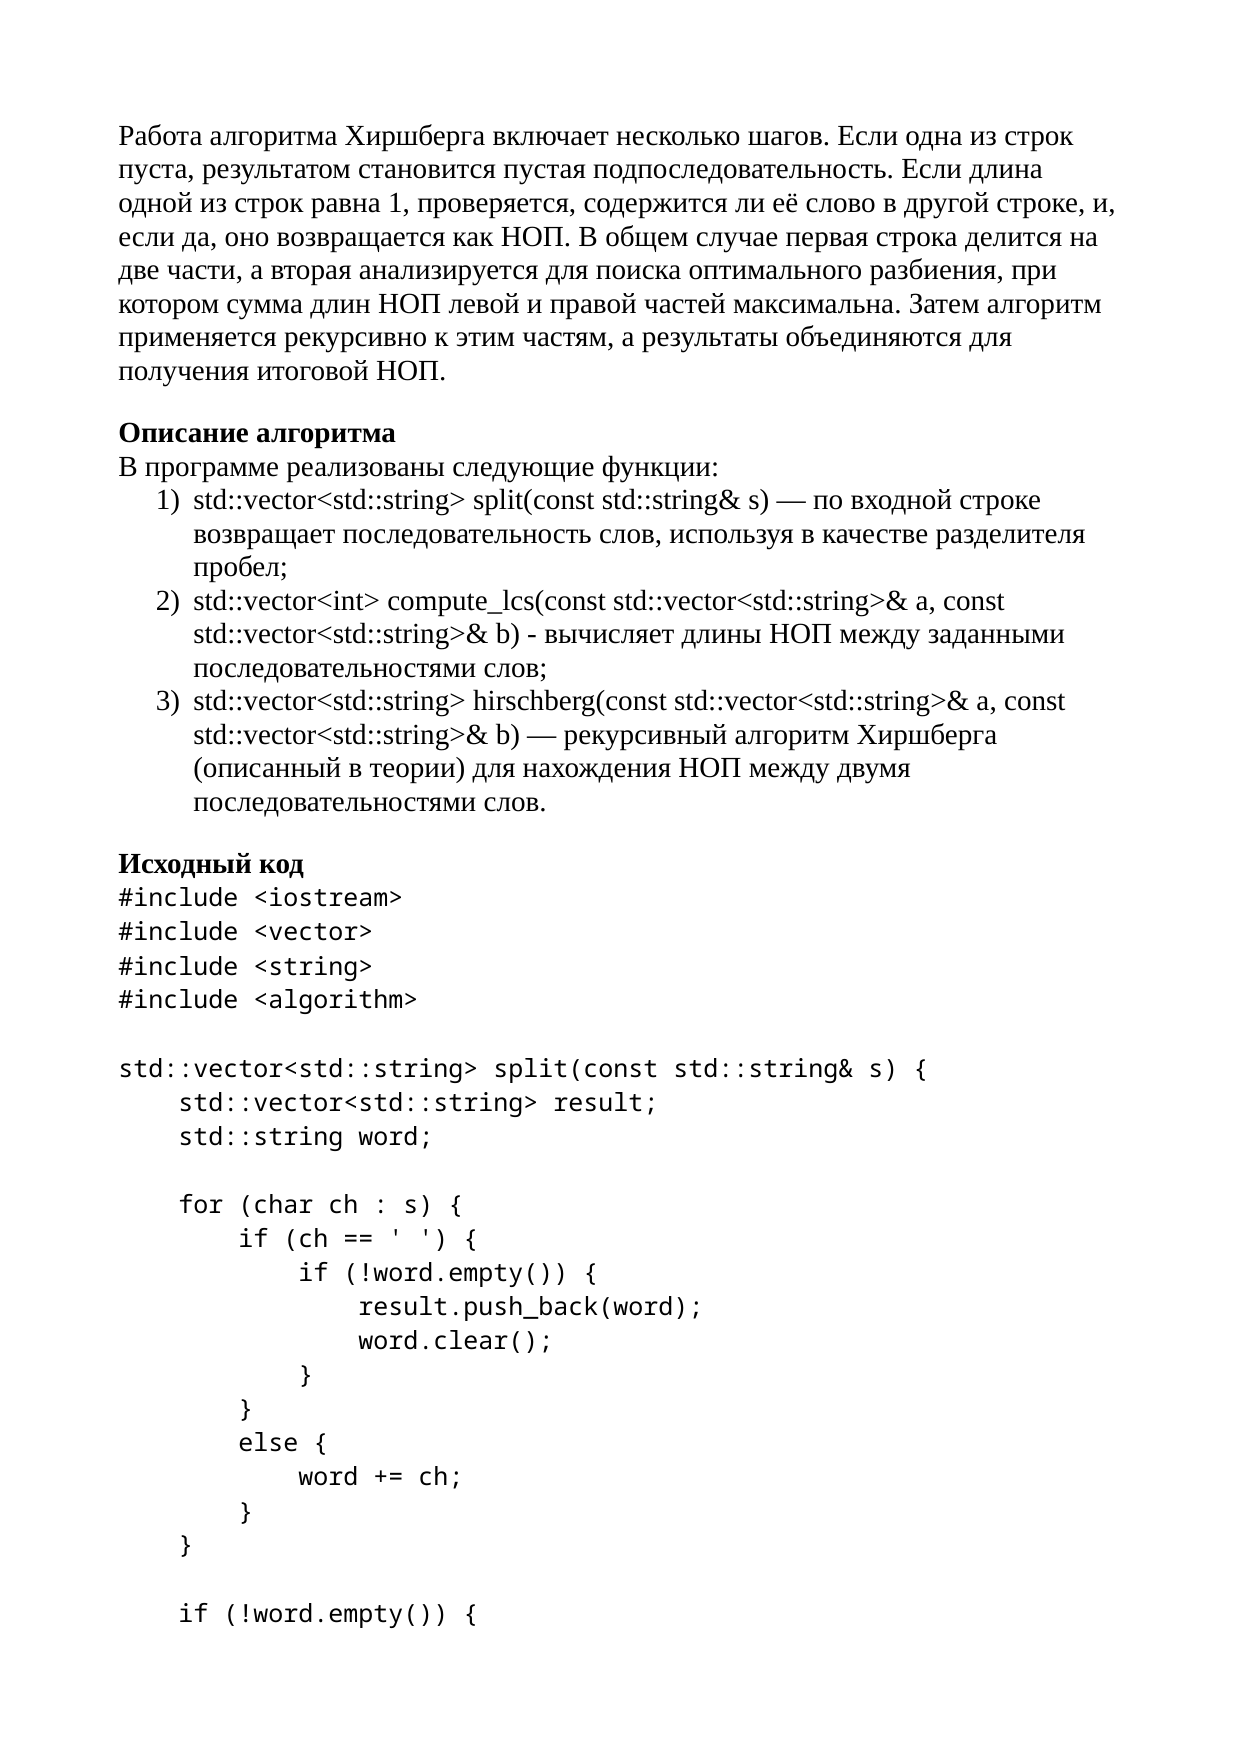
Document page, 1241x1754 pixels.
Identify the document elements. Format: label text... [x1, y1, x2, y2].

text Работа алгоритма Хиршберга включает несколько шагов. Если одна из строк пуста, результатом становится пустая подпоследовательность. Если длина одной из строк равна 1, проверяется, содержится ли её слово в другой строке, и, если да, оно возвращается как НОП. В общем случае первая строка делится на две части, а вторая анализируется для поиска оптимального разбиения, при котором сумма длин НОП левой и правой частей максимальна. Затем алгоритм применяется рекурсивно к этим частям, а результаты объединяются для получения итоговой НОП. [118, 118, 1122, 386]
text #include <iostream> [118, 880, 1122, 914]
text if (ch == ' ') { [118, 1221, 1122, 1255]
text } [118, 1493, 1122, 1527]
text word.clear(); [118, 1323, 1122, 1357]
list std::vector<std::string> split(const std::string& s) — по входной строке возвращает последовательность слов, используя в качестве разделителя пробел; [156, 482, 1122, 583]
text Описание алгоритма [118, 415, 1122, 449]
text В программе реализованы следующие функции: [118, 449, 1122, 482]
text for (char ch : s) { [118, 1187, 1122, 1221]
text if (!word.empty()) { [118, 1255, 1122, 1289]
list std::vector<std::string> hirschberg(const std::vector<std::string>& a, const std::vector<std::string>& b) — рекурсивный алгоритм Хиршберга (описанный в теории) для нахождения НОП между двумя последовательностями слов. [156, 683, 1122, 818]
text #include <algorithm> [118, 982, 1122, 1016]
text #include <string> [118, 948, 1122, 982]
text } [118, 1527, 1122, 1561]
text std::vector<std::string> split(const std::string& s) { [118, 1050, 1122, 1084]
text #include <vector> [118, 914, 1122, 948]
text Исходный код [118, 846, 1122, 880]
text std::string word; [118, 1118, 1122, 1152]
text if (!word.empty()) { [118, 1595, 1122, 1629]
text } [118, 1391, 1122, 1425]
text word += ch; [118, 1459, 1122, 1493]
text result.push_back(word); [118, 1289, 1122, 1323]
list std::vector<int> compute_lcs(const std::vector<std::string>& a, const std::vector<std::string>& b) - вычисляет длины НОП между заданными последовательностями слов; [156, 583, 1122, 683]
text else { [118, 1425, 1122, 1459]
text std::vector<std::string> result; [118, 1084, 1122, 1118]
text } [118, 1357, 1122, 1391]
